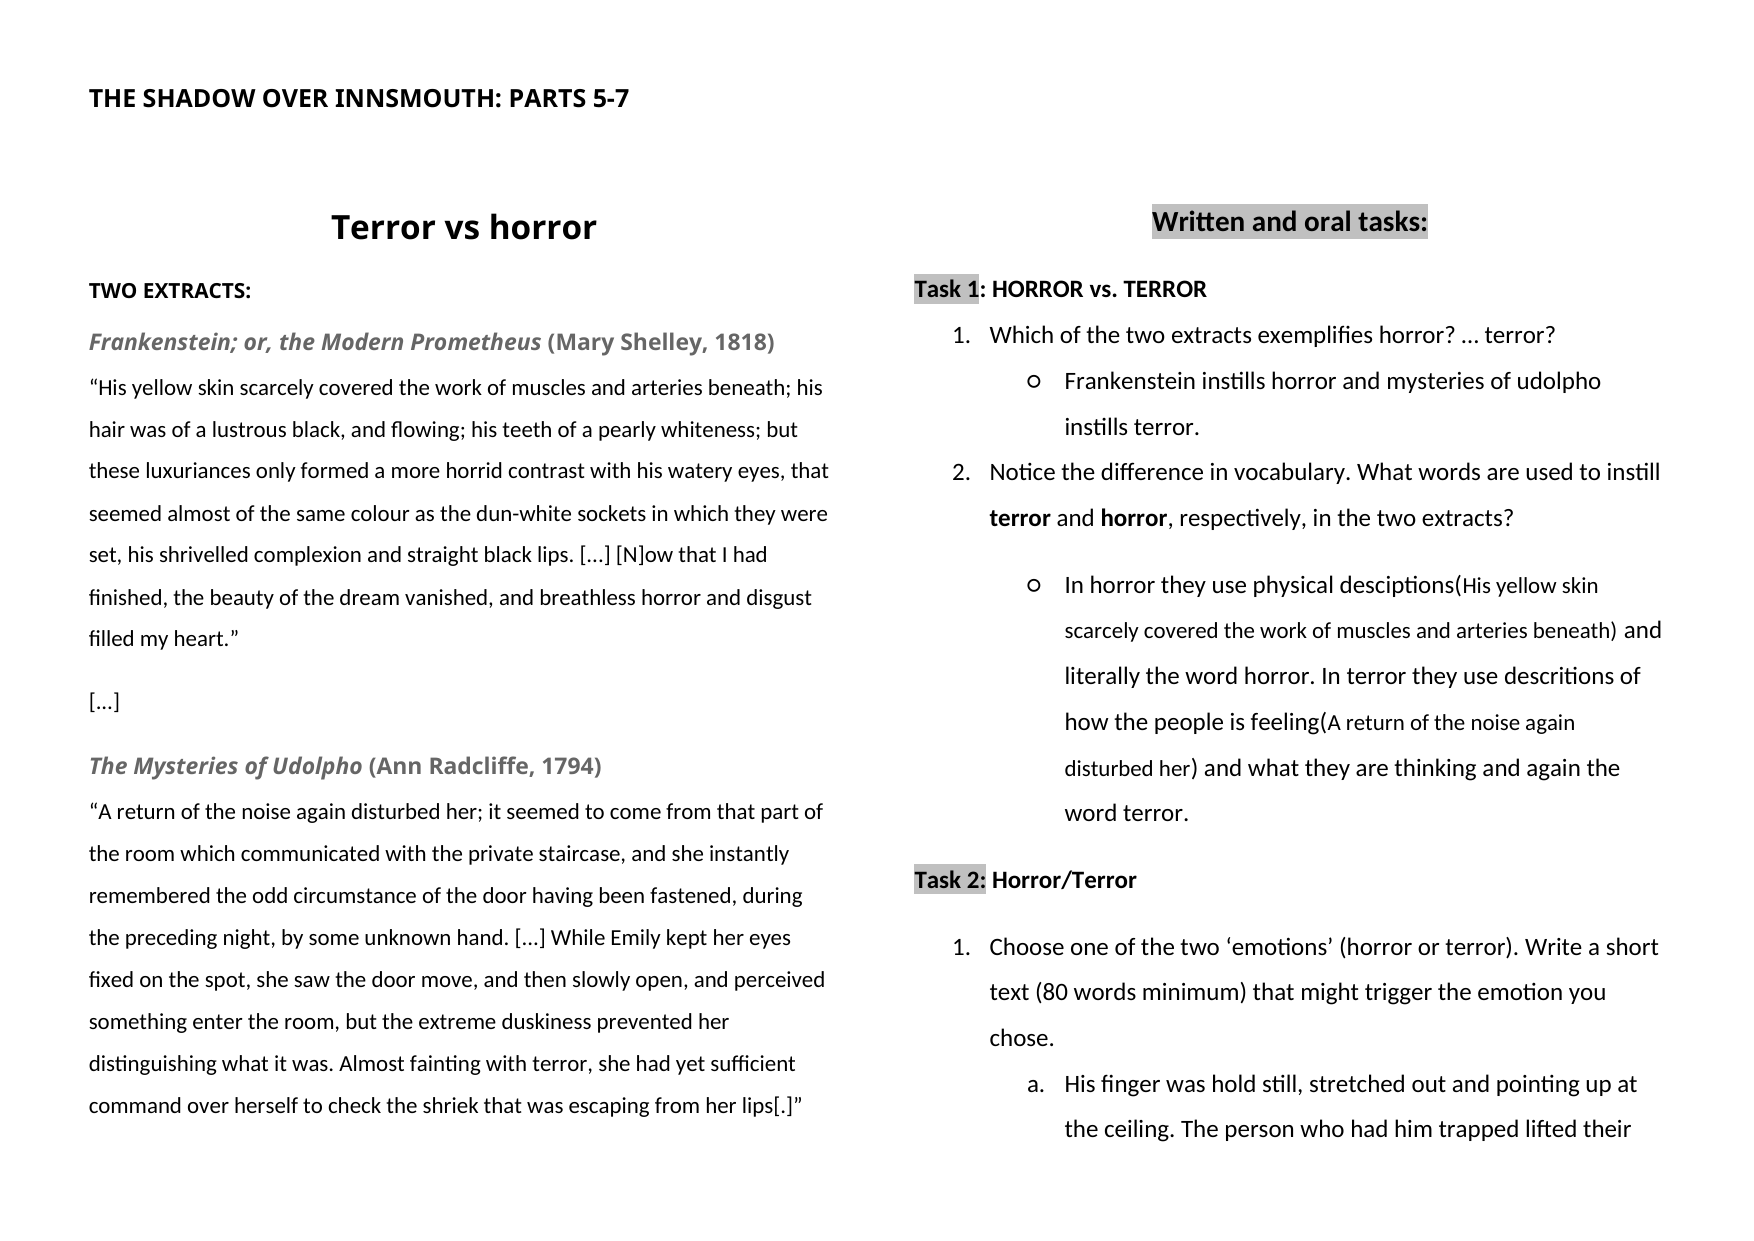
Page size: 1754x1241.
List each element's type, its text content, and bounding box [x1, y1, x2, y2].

list Frankenstein instills horror and mysteries of udolpho instills terror. [1027, 365, 1665, 441]
list Notice the difference in vocabulary. What words are used to instill terror and horror, respectively, in the two extracts? [952, 457, 1665, 533]
subtitle TWO EXTRACTS: [88, 277, 839, 305]
text Task 2: Horror/Terror [914, 864, 1665, 894]
subtitle Written and oral tasks: [914, 203, 1665, 239]
list His finger was hold still, stretched out and pointing up at the ceiling. The person who had him trapped lifted their [1027, 1068, 1665, 1144]
list Which of the two extracts exemplifies horror? … terror? [952, 319, 1665, 350]
text [...] [88, 687, 839, 715]
text “His yellow skin scarcely covered the work of muscles and arteries beneath; his hair was of a lustrous black, and flowing; his teeth of a pearly whiteness; but these luxuriances only formed a more horrid contrast with his watery eyes, that seemed almost of the same colour as the dun-white sockets in which they were set, his shrivelled complexion and straight black lips. [...] [N]ow that I had finished, the beauty of the dream vanished, and breathless horror and disgust filled my heart.” [88, 373, 839, 653]
list Choose one of the two ‘emotions’ (horror or terror). Write a short text (80 words minimum) that might trigger the emotion you chose. [952, 931, 1665, 1053]
list In horror they use physical desciptions(His yellow skin scarcely covered the work of muscles and arteries beneath) and literally the word horror. In terror they use descritions of how the people is feeling(A return of the noise again disturbed her) and what they are thinking and again the word terror. [1027, 569, 1665, 828]
text “A return of the noise again disturbed her; it seemed to come from that part of the room which communicated with the private staircase, and she instantly remembered the odd circumstance of the door having been fastened, during the preceding night, by some unknown hand. [...] While Emily kept her eyes fixed on the spot, she saw the door move, and then slowly open, and perceived something enter the room, but the extreme duskiness prevented her distinguishing what it was. Almost fainting with terror, she had yet sufficient command over herself to check the shriek that was escaping from her lips[.]” [88, 797, 839, 1119]
subtitle The Mysteries of Udolpho (Ann Radcliffe, 1794) [88, 750, 839, 781]
subtitle Frankenstein; or, the Modern Prometheus (Mary Shelley, 1818) [88, 326, 839, 357]
subtitle Task 1: HORROR vs. TERROR [914, 274, 1665, 304]
subtitle Terror vs horror [88, 203, 839, 249]
